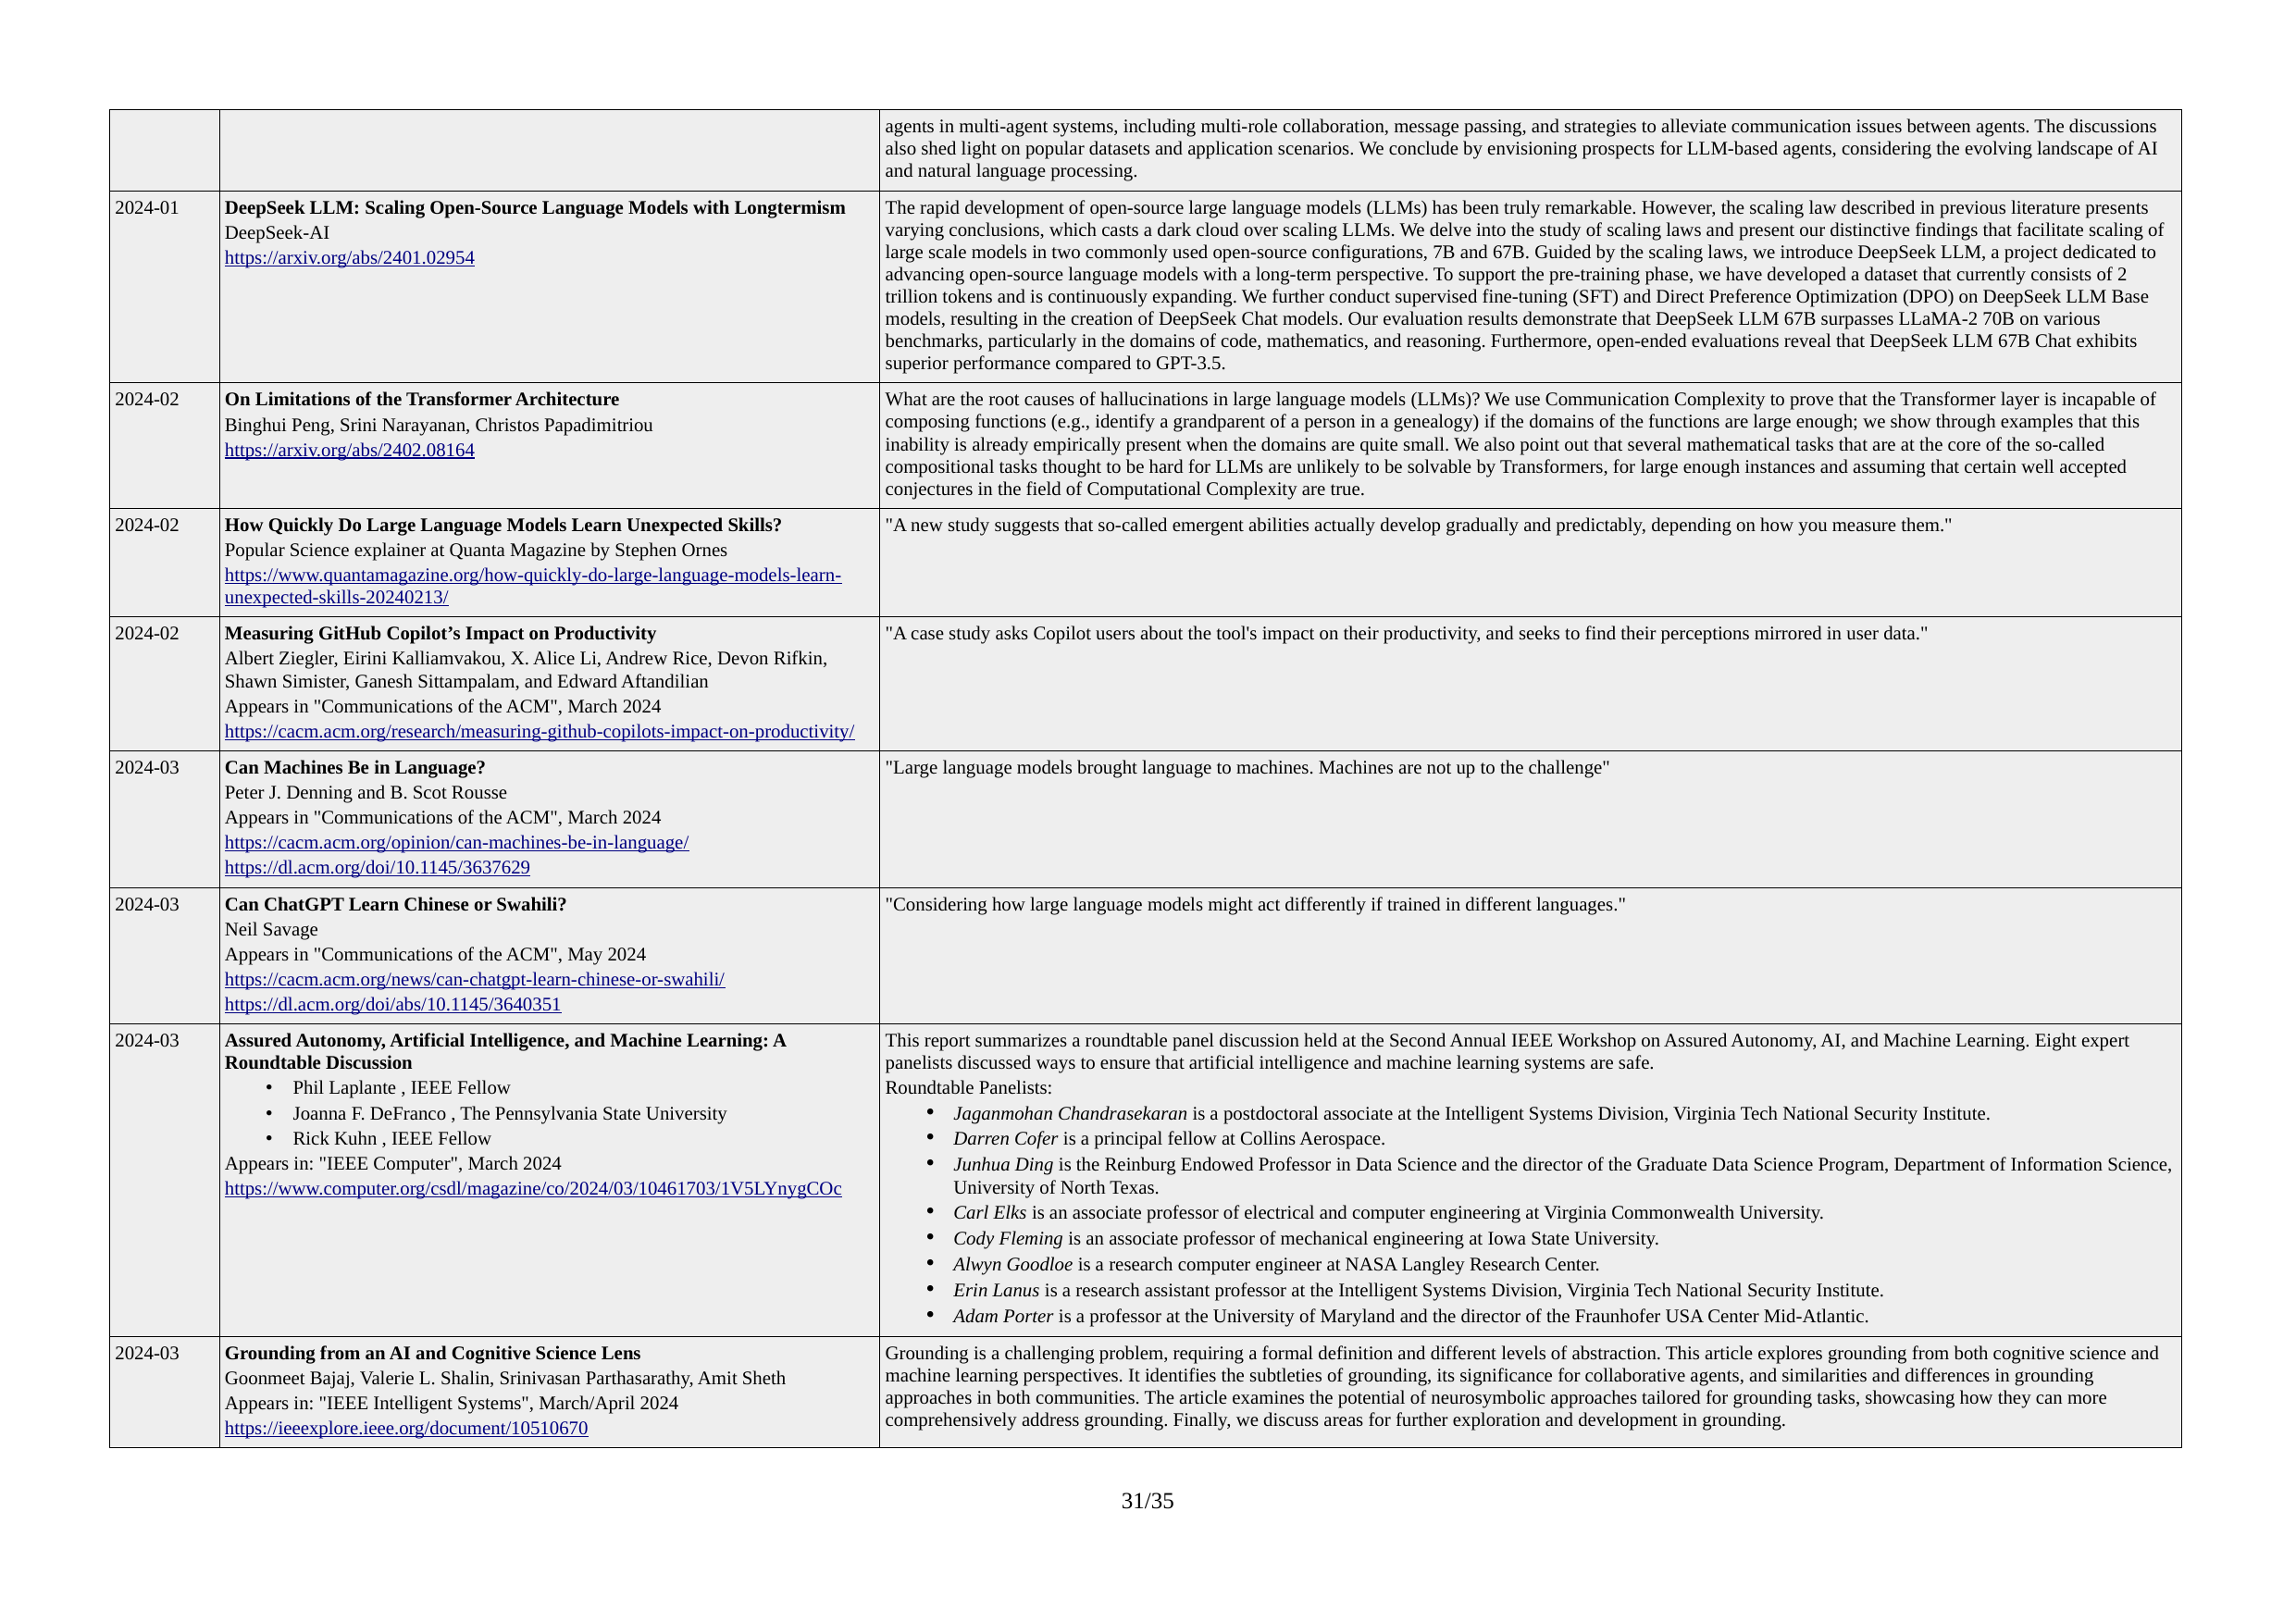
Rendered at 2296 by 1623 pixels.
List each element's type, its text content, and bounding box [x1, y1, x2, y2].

table_cell 2024-03 [110, 1337, 219, 1447]
table_cell DeepSeek LLM: Scaling Open-Source Language Models with Longtermism DeepSeek-AI https://arxiv.org/abs/2401.02954 [220, 192, 879, 382]
table_cell "Large language models brought language to machines. Machines are not up to the challenge" [880, 751, 2181, 886]
table_cell "Considering how large language models might act differently if trained in different languages." [880, 888, 2181, 1023]
table_cell 2024-03 [110, 888, 219, 1023]
table_cell 2024-02 [110, 617, 219, 750]
table_cell What are the root causes of hallucinations in large language models (LLMs)? We use Communication Complexity to prove that the Transformer layer is incapable of composing functions (e.g., identify a grandparent of a person in a genealogy) if the domains of the functions are large enough; we show through examples that this inability is already empirically present when the domains are quite small. We also point out that several mathematical tasks that are at the core of the so-called compositional tasks thought to be hard for LLMs are unlikely to be solvable by Transformers, for large enough instances and assuming that certain well accepted conjectures in the field of Computational Complexity are true. [880, 383, 2181, 508]
table_cell The rapid development of open-source large language models (LLMs) has been truly remarkable. However, the scaling law described in previous literature presents varying conclusions, which casts a dark cloud over scaling LLMs. We delve into the study of scaling laws and present our distinctive findings that facilitate scaling of large scale models in two commonly used open-source configurations, 7B and 67B. Guided by the scaling laws, we introduce DeepSeek LLM, a project dedicated to advancing open-source language models with a long-term perspective. To support the pre-training phase, we have developed a dataset that currently consists of 2 trillion tokens and is continuously expanding. We further conduct supervised fine-tuning (SFT) and Direct Preference Optimization (DPO) on DeepSeek LLM Base models, resulting in the creation of DeepSeek Chat models. Our evaluation results demonstrate that DeepSeek LLM 67B surpasses LLaMA-2 70B on various benchmarks, particularly in the domains of code, mathematics, and reasoning. Furthermore, open-ended evaluations reveal that DeepSeek LLM 67B Chat exhibits superior performance compared to GPT-3.5. [880, 192, 2181, 382]
table_cell Grounding from an AI and Cognitive Science Lens Goonmeet Bajaj, Valerie L. Shalin, Srinivasan Parthasarathy, Amit Sheth Appears in: "IEEE Intelligent Systems", March/April 2024 https://ieeexplore.ieee.org/document/10510670 [220, 1337, 879, 1447]
table_cell 2024-03 [110, 1024, 219, 1336]
table_cell 2024-03 [110, 751, 219, 886]
table_cell [220, 110, 879, 191]
table_cell agents in multi-agent systems, including multi-role collaboration, message passing, and strategies to alleviate communication issues between agents. The discussions also shed light on popular datasets and application scenarios. We conclude by envisioning prospects for LLM-based agents, considering the evolving landscape of AI and natural language processing. [880, 110, 2181, 191]
table_cell Grounding is a challenging problem, requiring a formal definition and different levels of abstraction. This article explores grounding from both cognitive science and machine learning perspectives. It identifies the subtleties of grounding, its significance for collaborative agents, and similarities and differences in grounding approaches in both communities. The article examines the potential of neurosymbolic approaches tailored for grounding tasks, showcasing how they can more comprehensively address grounding. Finally, we discuss areas for further exploration and development in grounding. [880, 1337, 2181, 1447]
table_cell Assured Autonomy, Artificial Intelligence, and Machine Learning: A Roundtable Discussion Phil Laplante , IEEE Fellow Joanna F. DeFranco , The Pennsylvania State University Rick Kuhn , IEEE Fellow Appears in: "IEEE Computer", March 2024 https://www.computer.org/csdl/magazine/co/2024/03/10461703/1V5LYnygCOc [220, 1024, 879, 1336]
table_cell On Limitations of the Transformer Architecture Binghui Peng, Srini Narayanan, Christos Papadimitriou https://arxiv.org/abs/2402.08164 [220, 383, 879, 508]
table_cell This report summarizes a roundtable panel discussion held at the Second Annual IEEE Workshop on Assured Autonomy, AI, and Machine Learning. Eight expert panelists discussed ways to ensure that artificial intelligence and machine learning systems are safe. Roundtable Panelists: Jaganmohan Chandrasekaran is a postdoctoral associate at the Intelligent Systems Division, Virginia Tech National Security Institute. Darren Cofer is a principal fellow at Collins Aerospace. Junhua Ding is the Reinburg Endowed Professor in Data Science and the director of the Graduate Data Science Program, Department of Information Science, University of North Texas. Carl Elks is an associate professor of electrical and computer engineering at Virginia Commonwealth University. Cody Fleming is an associate professor of mechanical engineering at Iowa State University. Alwyn Goodloe is a research computer engineer at NASA Langley Research Center. Erin Lanus is a research assistant professor at the Intelligent Systems Division, Virginia Tech National Security Institute. Adam Porter is a professor at the University of Maryland and the director of the Fraunhofer USA Center Mid-Atlantic. [880, 1024, 2181, 1336]
table_cell Can Machines Be in Language? Peter J. Denning and B. Scot Rousse Appears in "Communications of the ACM", March 2024 https://cacm.acm.org/opinion/can-machines-be-in-language/ https://dl.acm.org/doi/10.1145/3637629 [220, 751, 879, 886]
table_cell 2024-02 [110, 509, 219, 616]
table_cell 2024-01 [110, 192, 219, 382]
table_cell How Quickly Do Large Language Models Learn Unexpected Skills? Popular Science explainer at Quanta Magazine by Stephen Ornes https://www.quantamagazine.org/how-quickly-do-large-language-models-learn-unexpected-skills-20240213/ [220, 509, 879, 616]
table_cell Can ChatGPT Learn Chinese or Swahili? Neil Savage Appears in "Communications of the ACM", May 2024 https://cacm.acm.org/news/can-chatgpt-learn-chinese-or-swahili/ https://dl.acm.org/doi/abs/10.1145/3640351 [220, 888, 879, 1023]
table_cell Measuring GitHub Copilot’s Impact on Productivity Albert Ziegler, Eirini Kalliamvakou, X. Alice Li, Andrew Rice, Devon Rifkin, Shawn Simister, Ganesh Sittampalam, and Edward Aftandilian Appears in "Communications of the ACM", March 2024 https://cacm.acm.org/research/measuring-github-copilots-impact-on-productivity/ [220, 617, 879, 750]
table_cell [110, 110, 219, 191]
table_cell 2024-02 [110, 383, 219, 508]
table_cell "A new study suggests that so-called emergent abilities actually develop gradually and predictably, depending on how you measure them." [880, 509, 2181, 616]
table_cell "A case study asks Copilot users about the tool's impact on their productivity, and seeks to find their perceptions mirrored in user data." [880, 617, 2181, 750]
